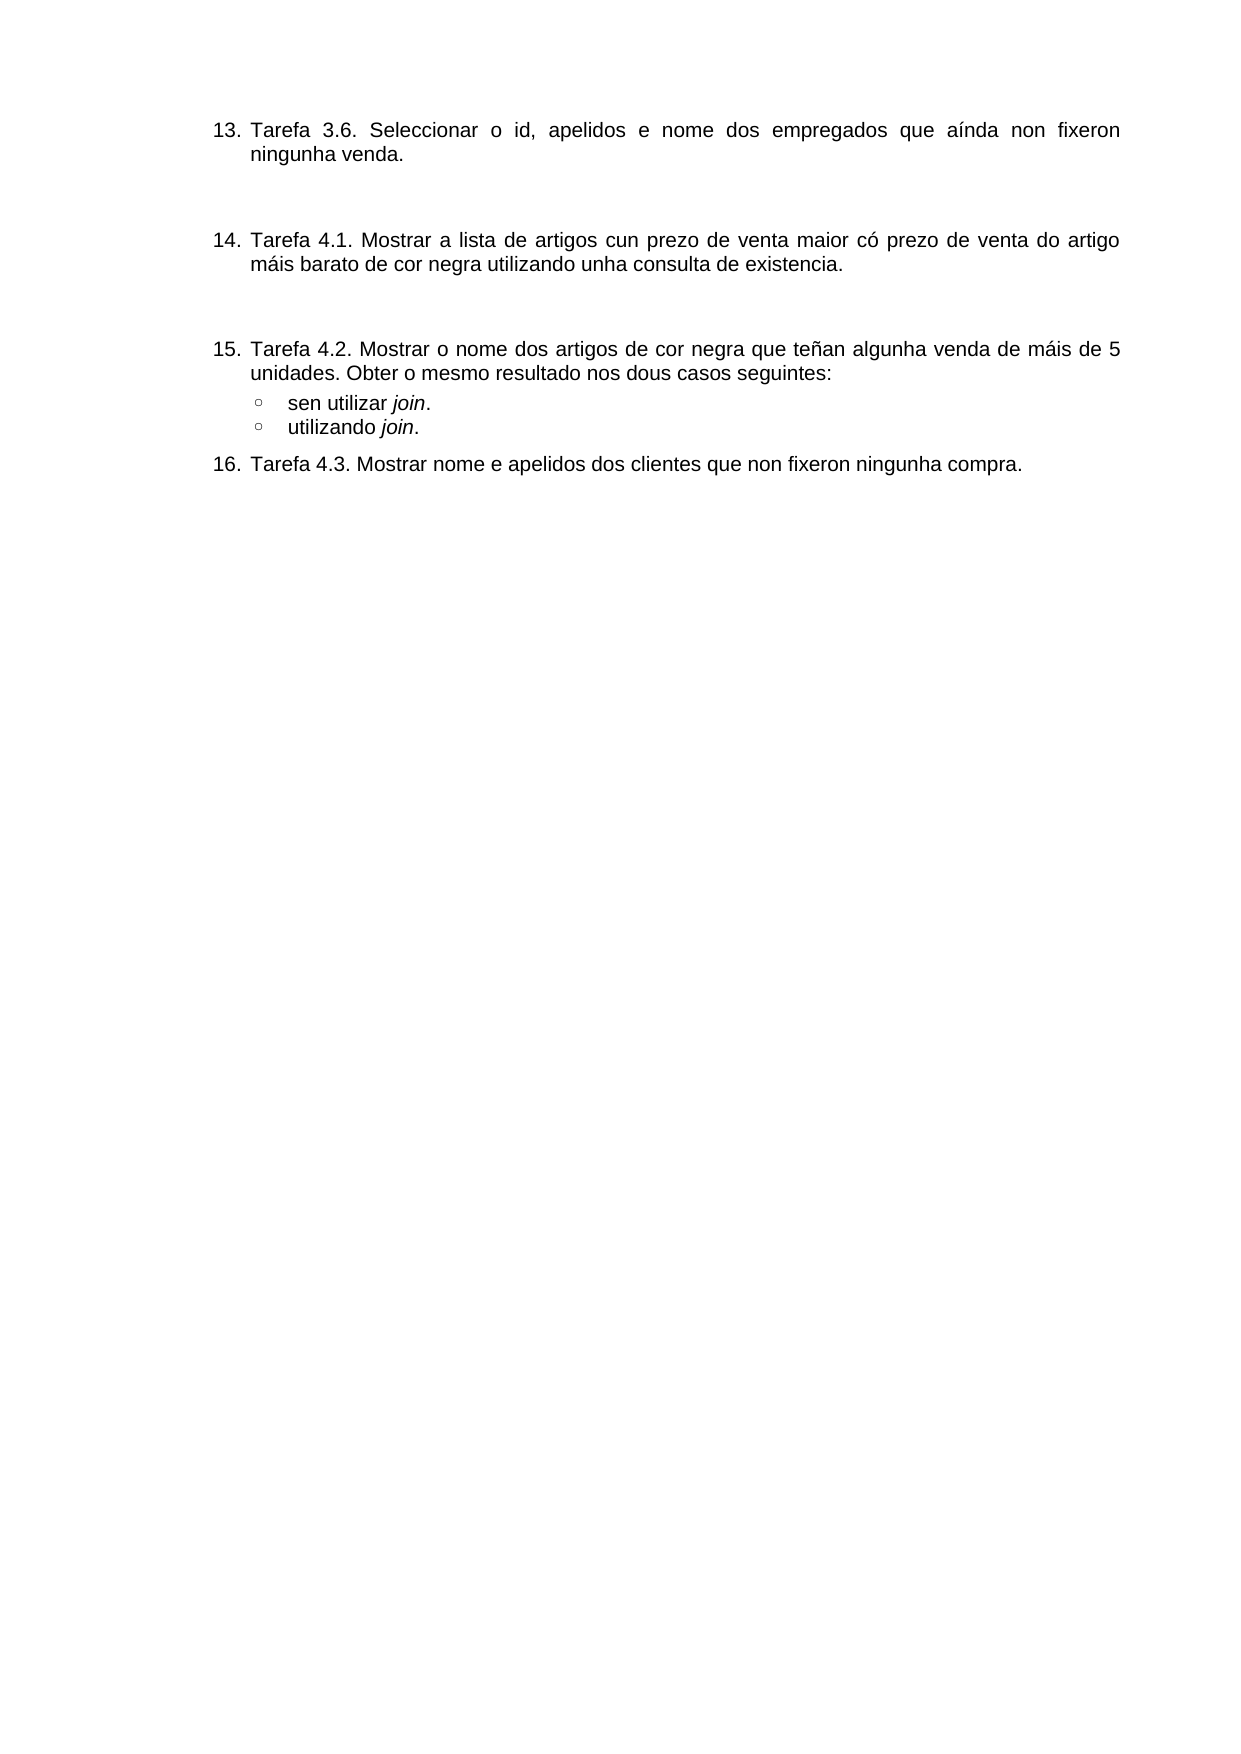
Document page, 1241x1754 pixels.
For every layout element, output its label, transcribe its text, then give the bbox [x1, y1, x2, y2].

list Tarefa 4.2. Mostrar o nome dos artigos de cor negra que teñan algunha venda de máis de 5 unidades. Obter o mesmo resultado nos dous casos seguintes: [213, 337, 1122, 385]
list Tarefa 4.1. Mostrar a lista de artigos cun prezo de venta maior có prezo de venta do artigo máis barato de cor negra utilizando unha consulta de existencia. [213, 227, 1122, 275]
subtitle utilizando join. [250, 415, 1122, 439]
list Tarefa 3.6. Seleccionar o id, apelidos e nome dos empregados que aínda non fixeron ningunha venda. [213, 118, 1122, 166]
list Tarefa 4.3. Mostrar nome e apelidos dos clientes que non fixeron ningunha compra. [213, 452, 1122, 476]
subtitle sen utilizar join. [250, 391, 1122, 415]
